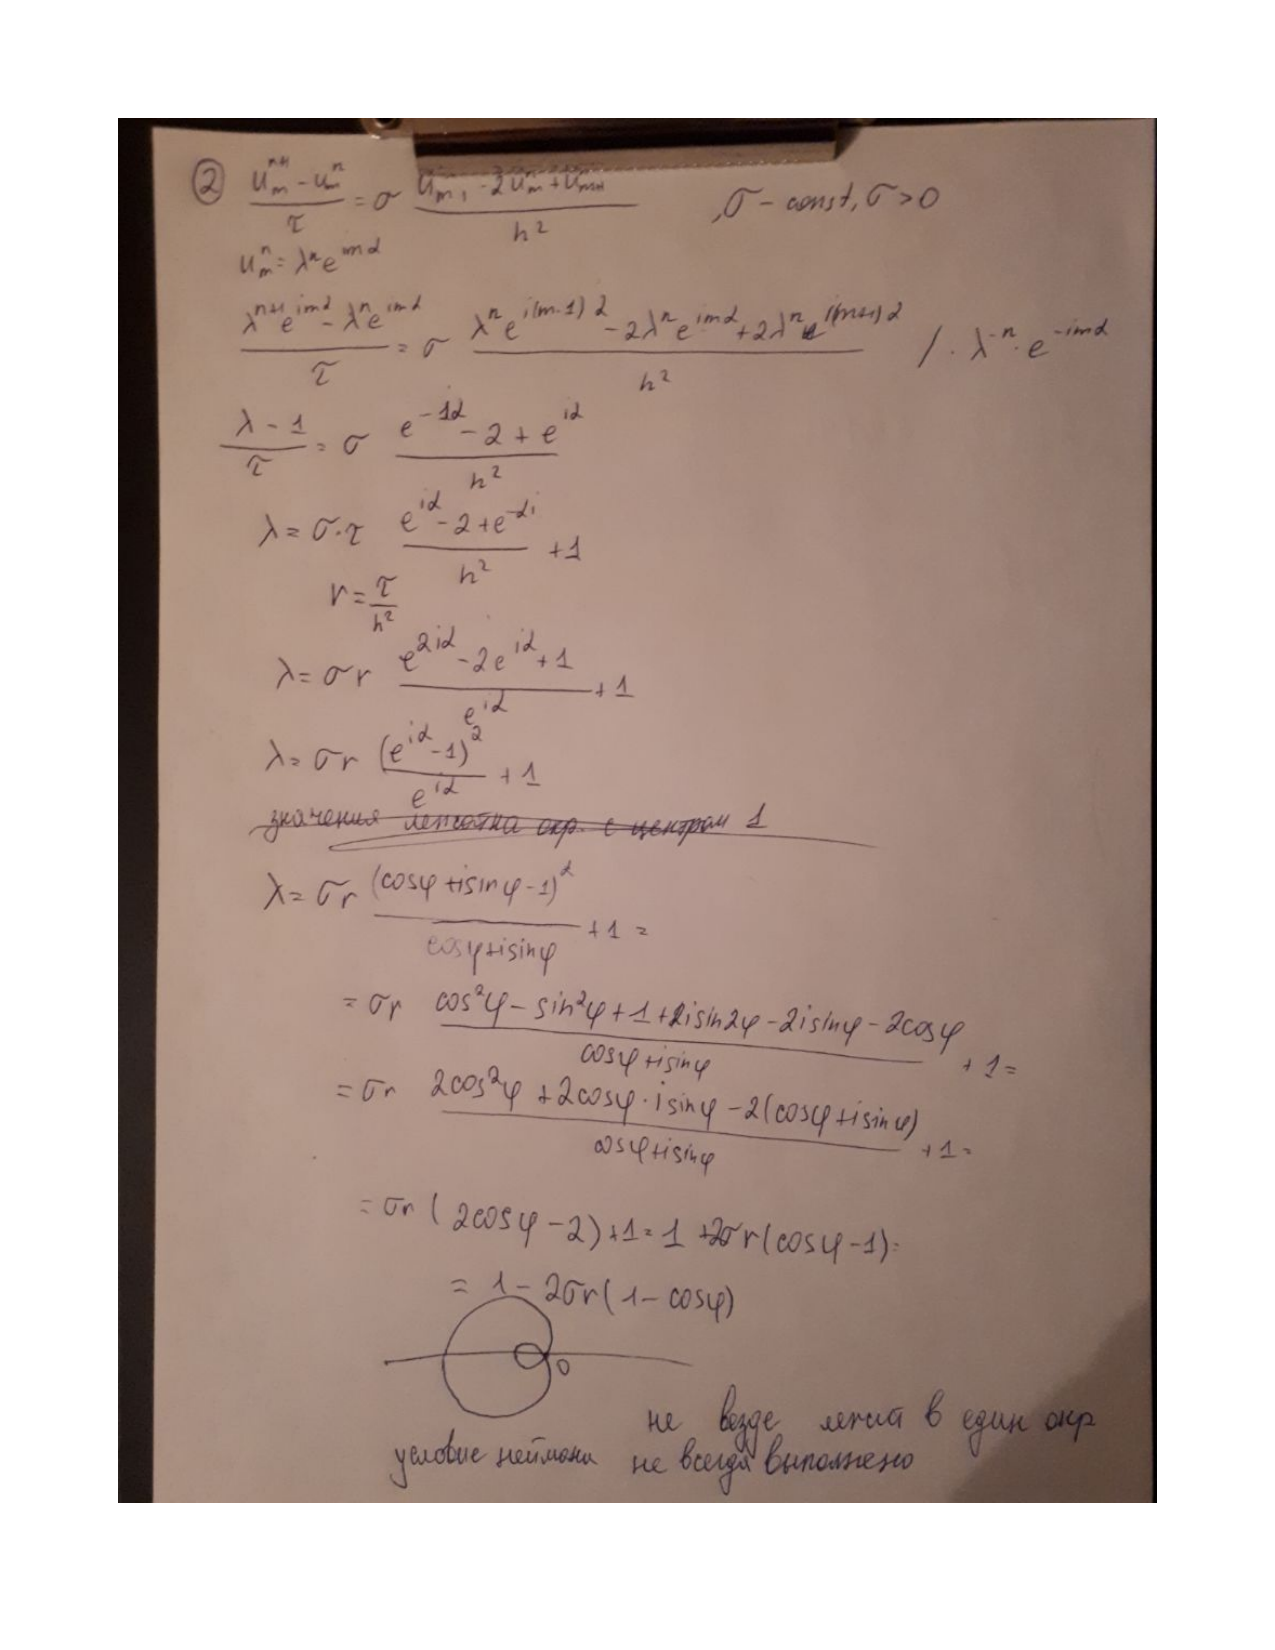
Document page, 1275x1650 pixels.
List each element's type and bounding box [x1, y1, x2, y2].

picture [118, 118, 1157, 1503]
